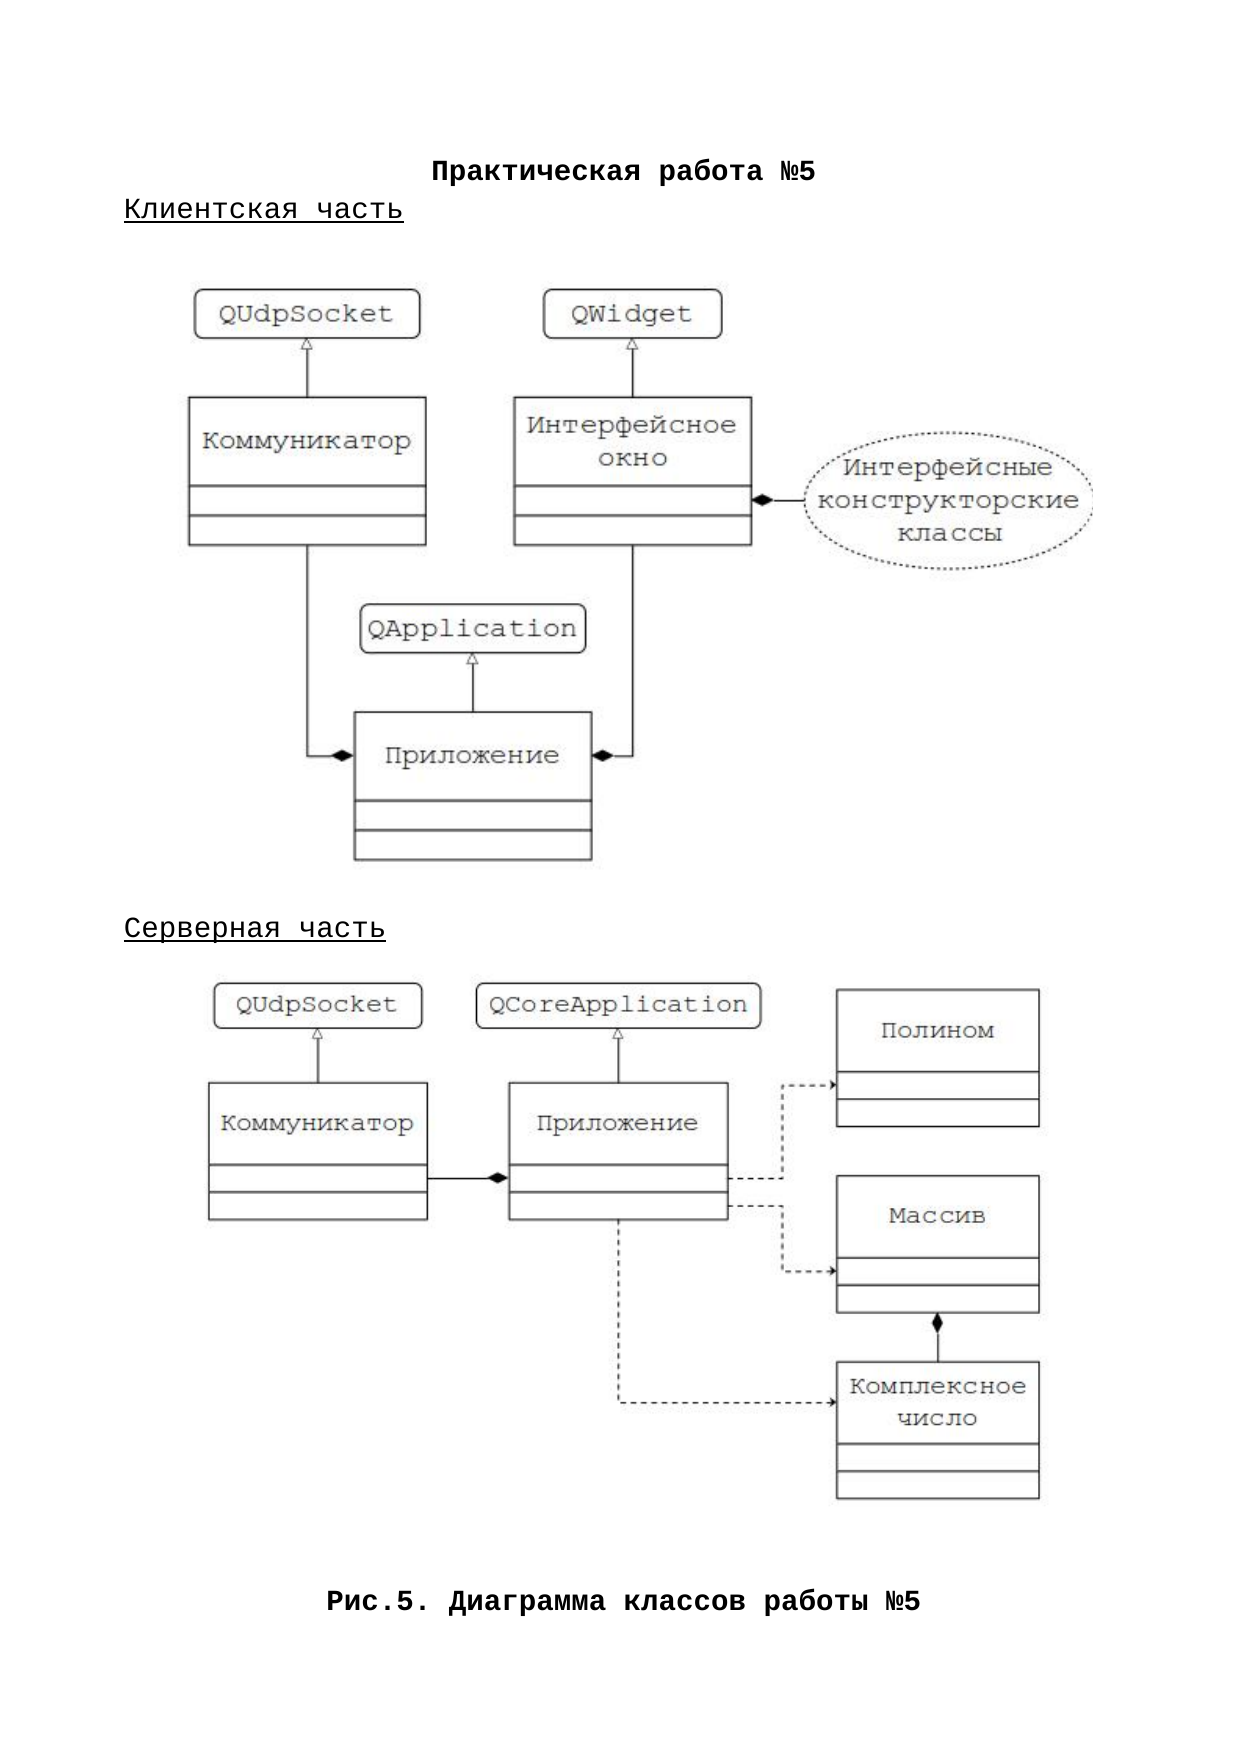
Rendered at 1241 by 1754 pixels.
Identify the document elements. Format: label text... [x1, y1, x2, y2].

table_header Клиентская часть [124, 194, 1123, 232]
text Рис.5. Диаграмма классов работы №5 [123, 1586, 1123, 1619]
picture [181, 951, 1066, 1531]
table_cell Серверная часть [124, 913, 1123, 951]
text Практическая работа №5 [123, 156, 1123, 189]
picture [153, 232, 1093, 876]
table_cell [124, 951, 1123, 1548]
table_cell [124, 232, 1123, 913]
